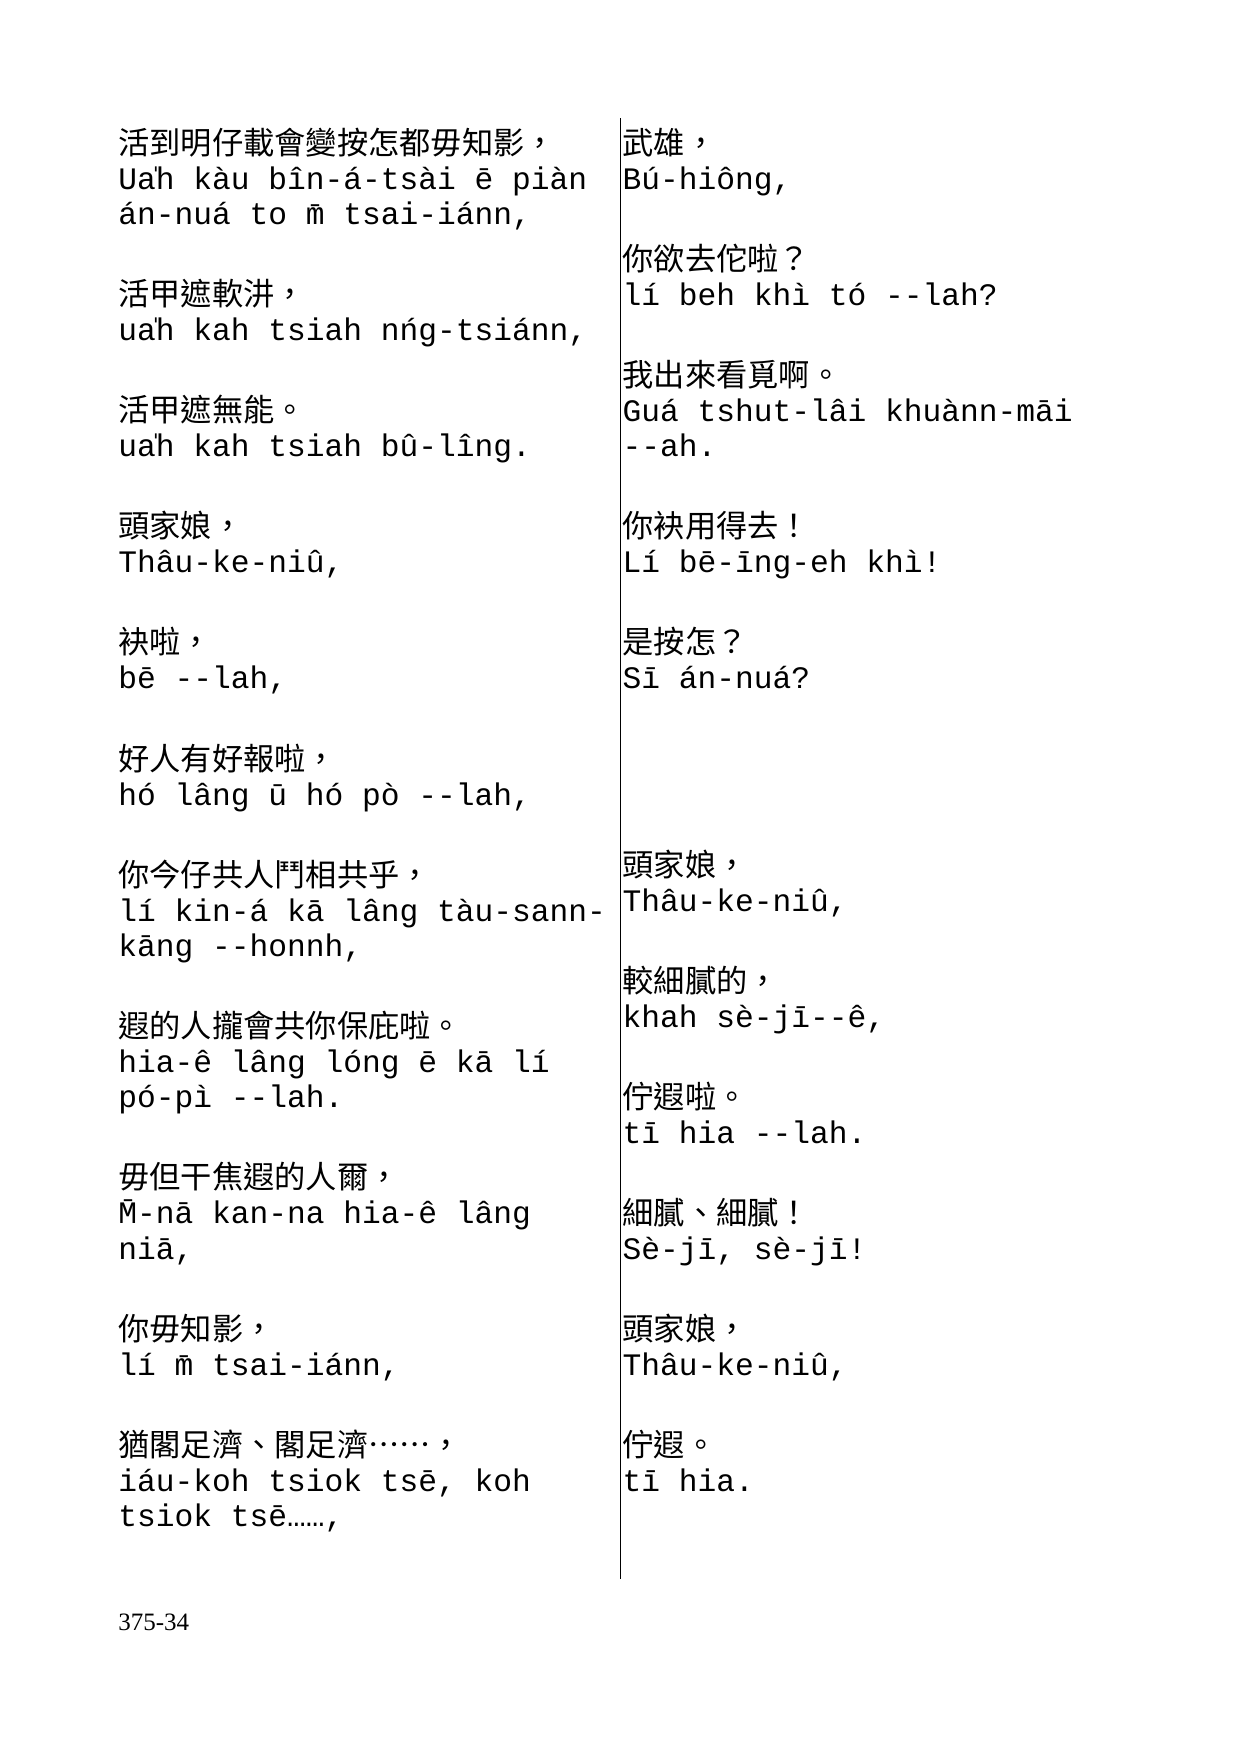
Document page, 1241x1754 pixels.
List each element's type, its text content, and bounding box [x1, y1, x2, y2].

text ua̍h kah tsiah bû-lîng. [118, 431, 618, 466]
text 毋但干焦遐的人爾， [118, 1153, 618, 1198]
text 頭家娘， [622, 840, 1122, 885]
text Thâu-ke-niû, [118, 547, 618, 582]
text 較細膩的， [622, 956, 1122, 1001]
text Thâu-ke-niû, [622, 885, 1122, 921]
text tī hia. [622, 1465, 1122, 1501]
text 是按怎？ [622, 618, 1122, 663]
text bē --lah, [118, 663, 618, 698]
text 細膩、細膩！ [622, 1188, 1122, 1233]
text hó lâng ū hó pò --lah, [118, 779, 618, 814]
text 袂啦， [118, 618, 618, 663]
text 猶閣足濟、閣足濟……， [118, 1420, 618, 1465]
text 遐的人攏會共你保庇啦。 [118, 1001, 618, 1046]
text 你欲去佗啦？ [622, 234, 1122, 279]
text Guá tshut-lâi khuànn-māi --ah. [622, 395, 1122, 466]
text 好人有好報啦， [118, 734, 618, 779]
text Thâu-ke-niû, [622, 1349, 1122, 1385]
text khah sè-jī--ê, [622, 1001, 1122, 1037]
text lí m̄ tsai-iánn, [118, 1349, 618, 1385]
text lí kin-á kā lâng tàu-sann-kāng --honnh, [118, 895, 618, 966]
text 你袂用得去！ [622, 502, 1122, 547]
text 頭家娘， [118, 502, 618, 547]
text 活甲遮無能。 [118, 386, 618, 431]
text 你毋知影， [118, 1304, 618, 1349]
text 你今仔共人鬥相共乎， [118, 850, 618, 895]
text 佇遐。 [622, 1420, 1122, 1465]
text 我出來看覓啊。 [622, 350, 1122, 395]
text 武雄， [622, 118, 1122, 163]
text tī hia --lah. [622, 1117, 1122, 1153]
text M̄-nā kan-na hia-ê lâng niā, [118, 1198, 618, 1269]
text ua̍h kah tsiah nńg-tsiánn, [118, 315, 618, 350]
text hia-ê lâng lóng ē kā lí pó-pì --lah. [118, 1046, 618, 1117]
text 佇遐啦。 [622, 1072, 1122, 1117]
text Bú-hiông, [622, 163, 1122, 199]
text Ua̍h kàu bîn-á-tsài ē piàn án-nuá to m̄ tsai-iánn, [118, 163, 618, 234]
text 活甲遮軟汫， [118, 269, 618, 315]
text 活到明仔載會變按怎都毋知影， [118, 118, 618, 163]
text 頭家娘， [622, 1304, 1122, 1349]
text Sè-jī, sè-jī! [622, 1233, 1122, 1269]
text lí beh khì tó --lah? [622, 279, 1122, 315]
text Sī án-nuá? [622, 663, 1122, 698]
text Lí bē-īng-eh khì! [622, 547, 1122, 582]
text iáu-koh tsiok tsē, koh tsiok tsē……, [118, 1465, 618, 1536]
